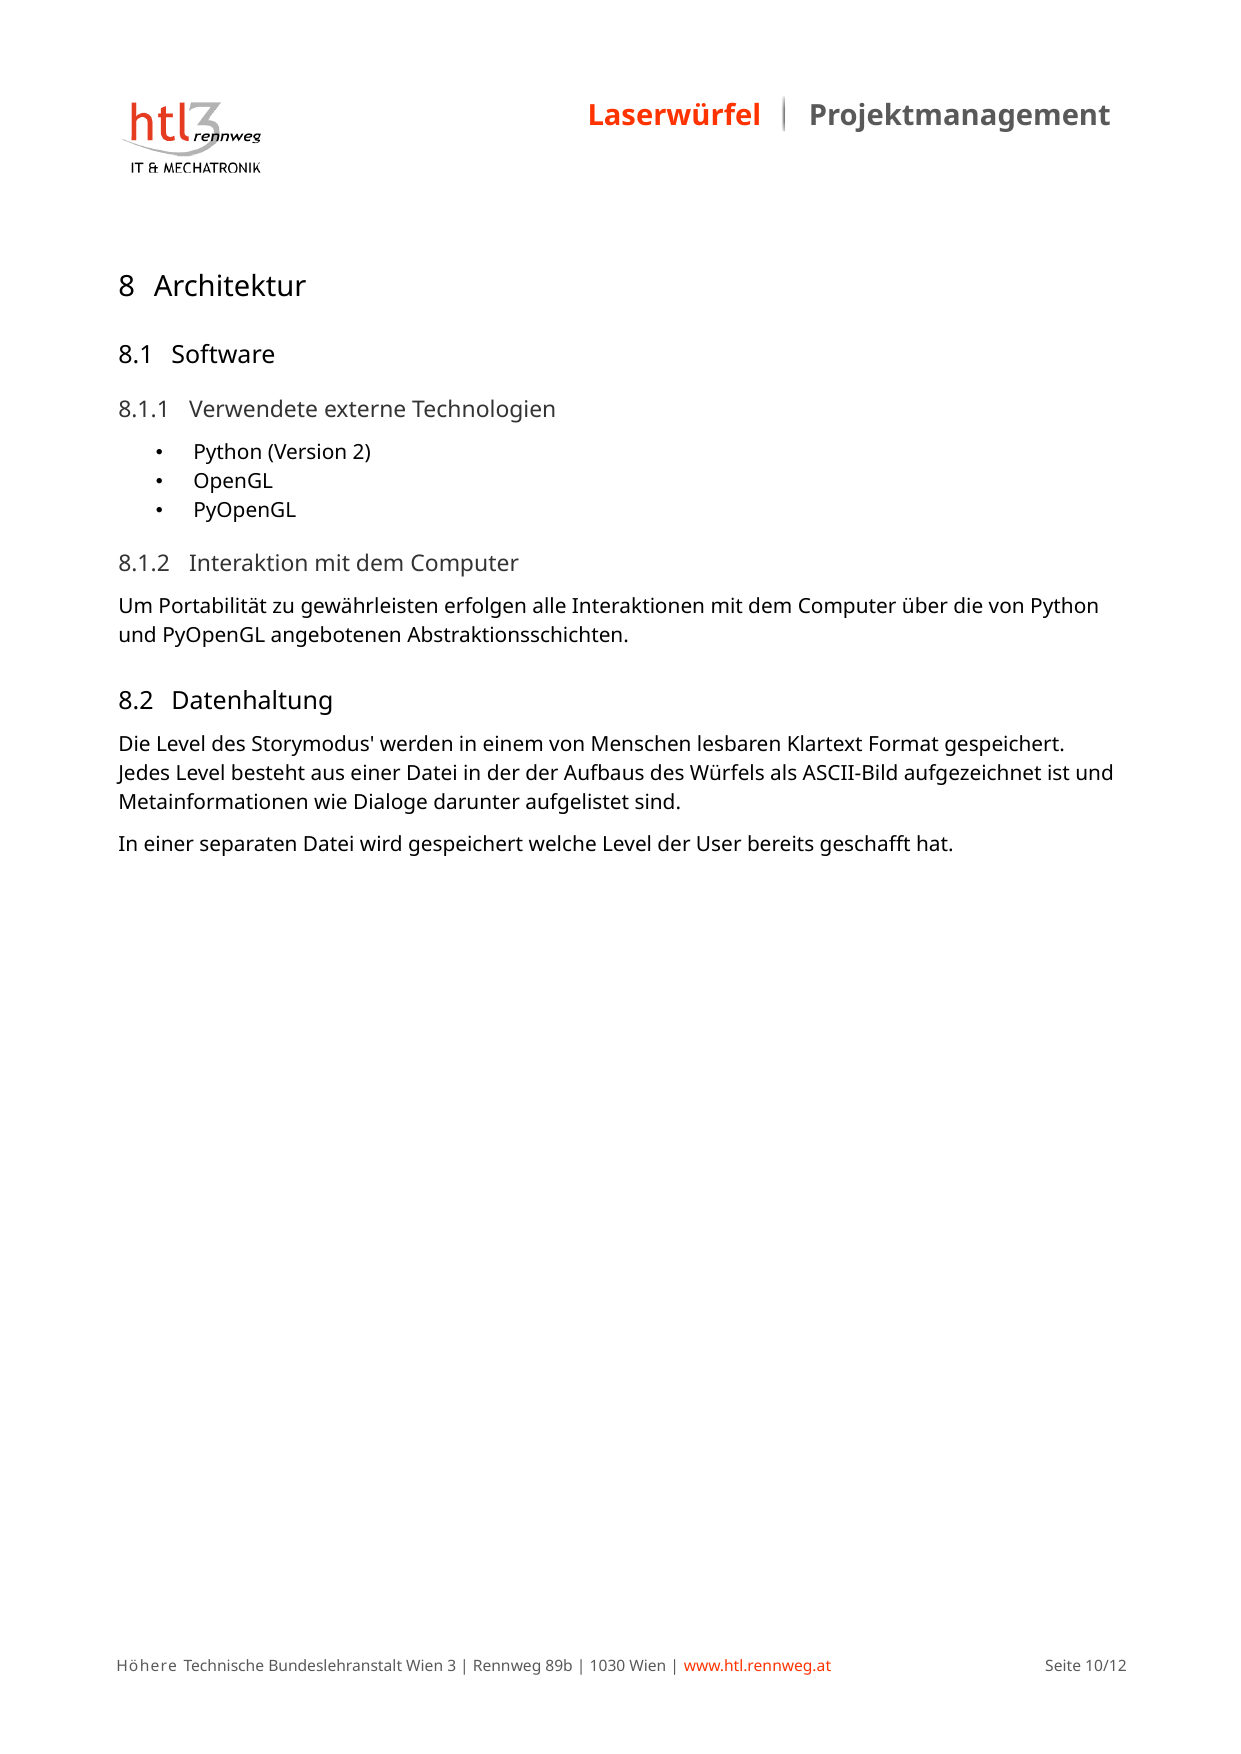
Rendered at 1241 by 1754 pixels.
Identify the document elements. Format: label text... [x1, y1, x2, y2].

list Python (Version 2) [156, 436, 1122, 465]
text Die Level des Storymodus' werden in einem von Menschen lesbaren Klartext Format gespeichert. Jedes Level besteht aus einer Datei in der der Aufbaus des Würfels als ASCII-Bild aufgezeichnet ist und Metainformationen wie Dialoge darunter aufgelistet sind. [118, 728, 1122, 815]
list OpenGL [156, 465, 1122, 494]
subtitle Interaktion mit dem Computer [118, 548, 1122, 578]
text Um Portabilität zu gewährleisten erfolgen alle Interaktionen mit dem Computer über die von Python und PyOpenGL angebotenen Abstraktionsschichten. [118, 590, 1122, 648]
list PyOpenGL [156, 494, 1122, 523]
subtitle Architektur [118, 273, 1122, 303]
subtitle Datenhaltung [118, 686, 1122, 715]
subtitle Verwendete externe Technologien [118, 394, 1122, 423]
text In einer separaten Datei wird gespeichert welche Level der User bereits geschafft hat. [118, 828, 1122, 857]
subtitle Software [118, 340, 1122, 369]
